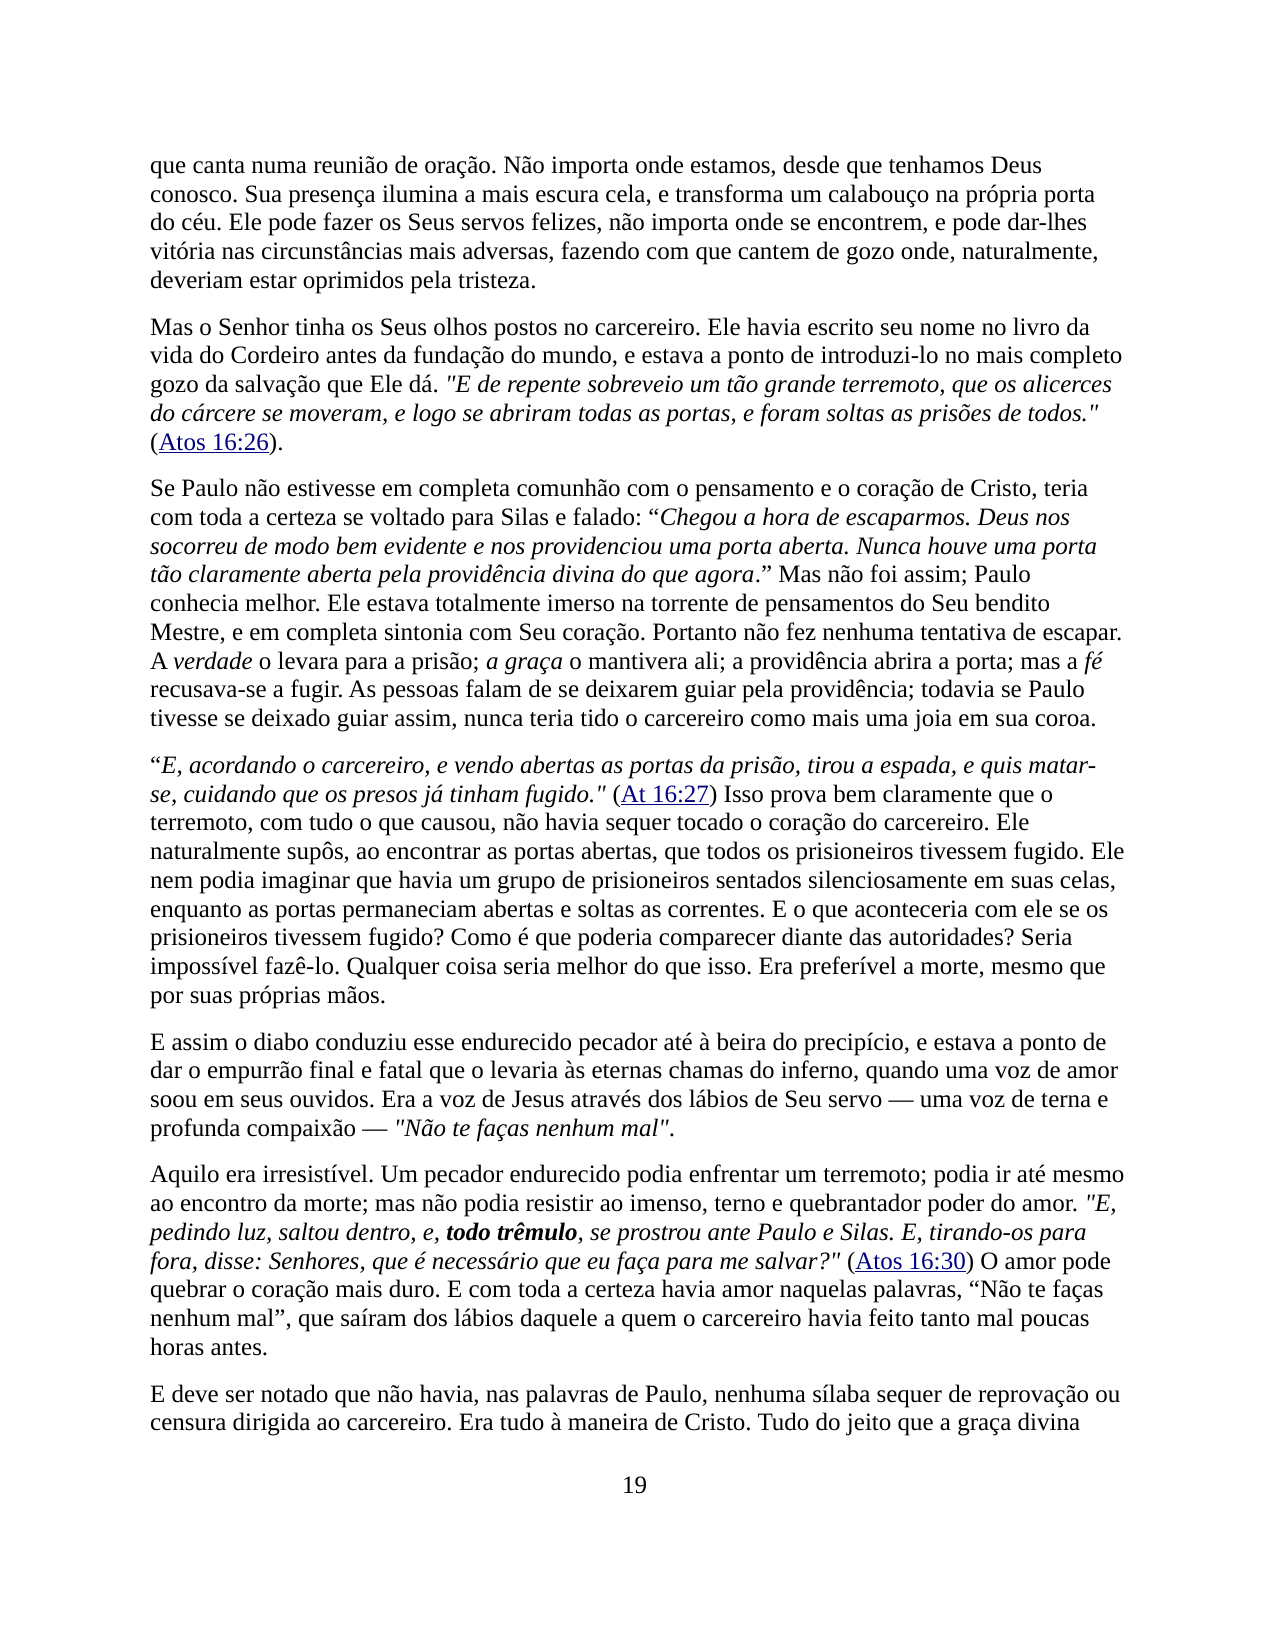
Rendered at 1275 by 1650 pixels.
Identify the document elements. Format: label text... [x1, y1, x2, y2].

text “E, acordando o carcereiro, e vendo abertas as portas da prisão, tirou a espada, e quis matar-se, cuidando que os presos já tinham fugido." (At 16:27) Isso prova bem claramente que o terremoto, com tudo o que causou, não havia sequer tocado o coração do carcereiro. Ele naturalmente supôs, ao encontrar as portas abertas, que todos os prisioneiros tivessem fugido. Ele nem podia imaginar que havia um grupo de prisioneiros sentados silenciosamente em suas celas, enquanto as portas permaneciam abertas e soltas as correntes. E o que aconteceria com ele se os prisioneiros tivessem fugido? Como é que poderia comparecer diante das autoridades? Seria impossível fazê-lo. Qualquer coisa seria melhor do que isso. Era preferível a morte, mesmo que por suas próprias mãos. [150, 750, 1125, 1009]
text E assim o diabo conduziu esse endurecido pecador até à beira do precipício, e estava a ponto de dar o empurrão final e fatal que o levaria às eternas chamas do inferno, quando uma voz de amor soou em seus ouvidos. Era a voz de Jesus através dos lábios de Seu servo — uma voz de terna e profunda compaixão — "Não te faças nenhum mal". [150, 1027, 1125, 1142]
text E deve ser notado que não havia, nas palavras de Paulo, nenhuma sílaba sequer de reprovação ou censura dirigida ao carcereiro. Era tudo à maneira de Cristo. Tudo do jeito que a graça divina [150, 1379, 1125, 1436]
text Mas o Senhor tinha os Seus olhos postos no carcereiro. Ele havia escrito seu nome no livro da vida do Cordeiro antes da fundação do mundo, e estava a ponto de introduzi-lo no mais completo gozo da salvação que Ele dá. "E de repente sobreveio um tão grande terremoto, que os alicerces do cárcere se moveram, e logo se abriram todas as portas, e foram soltas as prisões de todos." (Atos 16:26). [150, 312, 1125, 455]
text Aquilo era irresistível. Um pecador endurecido podia enfrentar um terremoto; podia ir até mesmo ao encontro da morte; mas não podia resistir ao imenso, terno e quebrantador poder do amor. "E, pedindo luz, saltou dentro, e, todo trêmulo, se prostrou ante Paulo e Silas. E, tirando-os para fora, disse: Senhores, que é necessário que eu faça para me salvar?" (Atos 16:30) O amor pode quebrar o coração mais duro. E com toda a certeza havia amor naquelas palavras, “Não te faças nenhum mal”, que saíram dos lábios daquele a quem o carcereiro havia feito tanto mal poucas horas antes. [150, 1159, 1125, 1361]
text Se Paulo não estivesse em completa comunhão com o pensamento e o coração de Cristo, teria com toda a certeza se voltado para Silas e falado: “Chegou a hora de escaparmos. Deus nos socorreu de modo bem evidente e nos providenciou uma porta aberta. Nunca houve uma porta tão claramente aberta pela providência divina do que agora.” Mas não foi assim; Paulo conhecia melhor. Ele estava totalmente imerso na torrente de pensamentos do Seu bendito Mestre, e em completa sintonia com Seu coração. Portanto não fez nenhuma tentativa de escapar. A verdade o levara para a prisão; a graça o mantivera ali; a providência abrira a porta; mas a fé recusava-se a fugir. As pessoas falam de se deixarem guiar pela providência; todavia se Paulo tivesse se deixado guiar assim, nunca teria tido o carcereiro como mais uma joia em sua coroa. [150, 473, 1125, 732]
text que canta numa reunião de oração. Não importa onde estamos, desde que tenhamos Deus conosco. Sua presença ilumina a mais escura cela, e transforma um calabouço na própria porta do céu. Ele pode fazer os Seus servos felizes, não importa onde se encontrem, e pode dar-lhes vitória nas circunstâncias mais adversas, fazendo com que cantem de gozo onde, naturalmente, deveriam estar oprimidos pela tristeza. [150, 150, 1125, 294]
